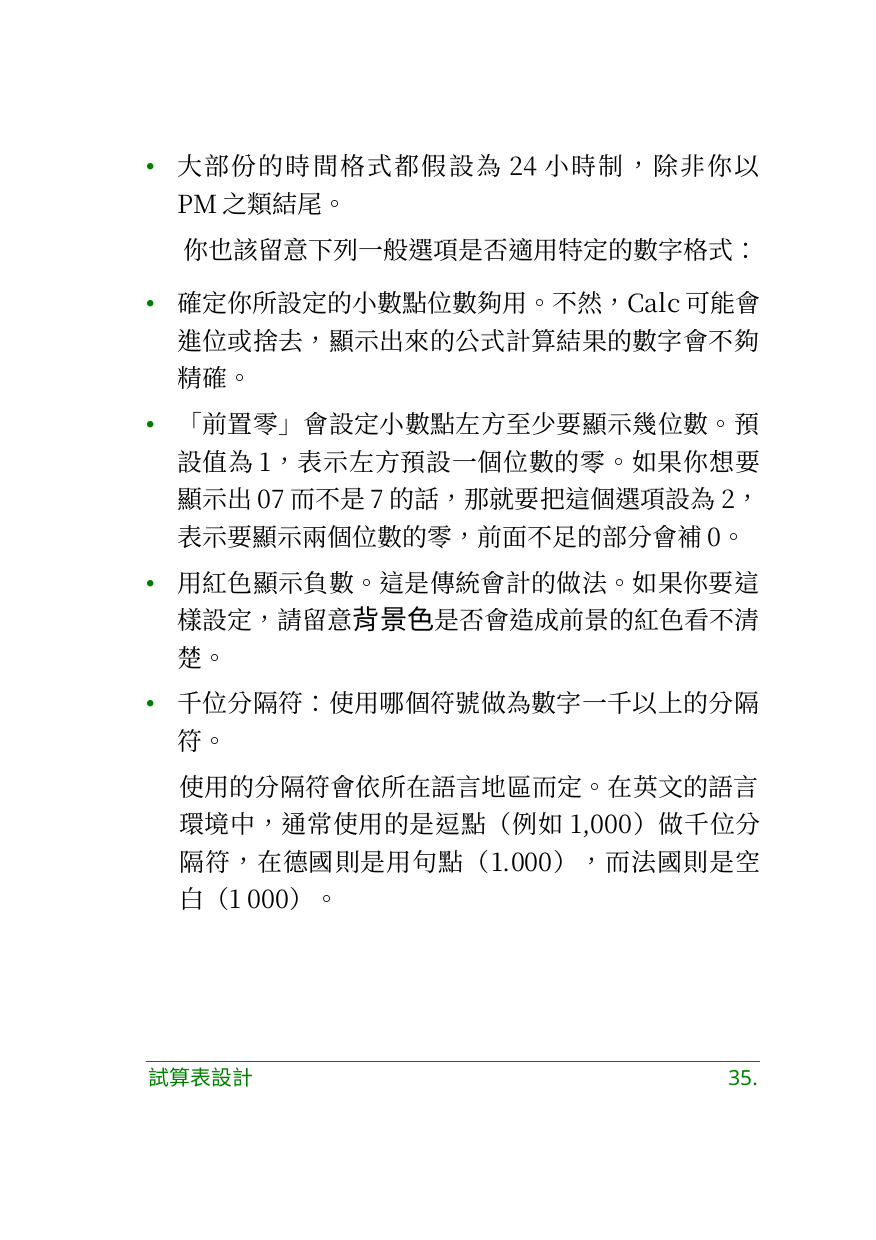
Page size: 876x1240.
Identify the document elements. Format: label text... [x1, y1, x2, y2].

list 千位分隔符：使用哪個符號做為數字一千以上的分隔符。 [146, 683, 760, 758]
text 使用的分隔符會依所在語言地區而定。在英文的語言環境中，通常使用的是逗點（例如 1,000）做千位分隔符，在德國則是用句點（1.000），而法國則是空白（1 000）。 [179, 766, 760, 916]
list 確定你所設定的小數點位數夠用。不然，Calc可能會進位或捨去，顯示出來的公式計算結果的數字會不夠精確。 [146, 283, 760, 395]
list 「前置零」會設定小數點左方至少要顯示幾位數。預設值為1，表示左方預設一個位數的零。如果你想要顯示出07而不是7的話，那就要把這個選項設為2，表示要顯示兩個位數的零，前面不足的部分會補0。 [146, 404, 760, 554]
list 大部份的時間格式都假設為24小時制，除非你以 PM之類結尾。 [146, 146, 760, 221]
text 你也該留意下列一般選項是否適用特定的數字格式： [146, 229, 760, 267]
list 用紅色顯示負數。這是傳統會計的做法。如果你要這樣設定，請留意背景色是否會造成前景的紅色看不清楚。 [146, 562, 760, 674]
